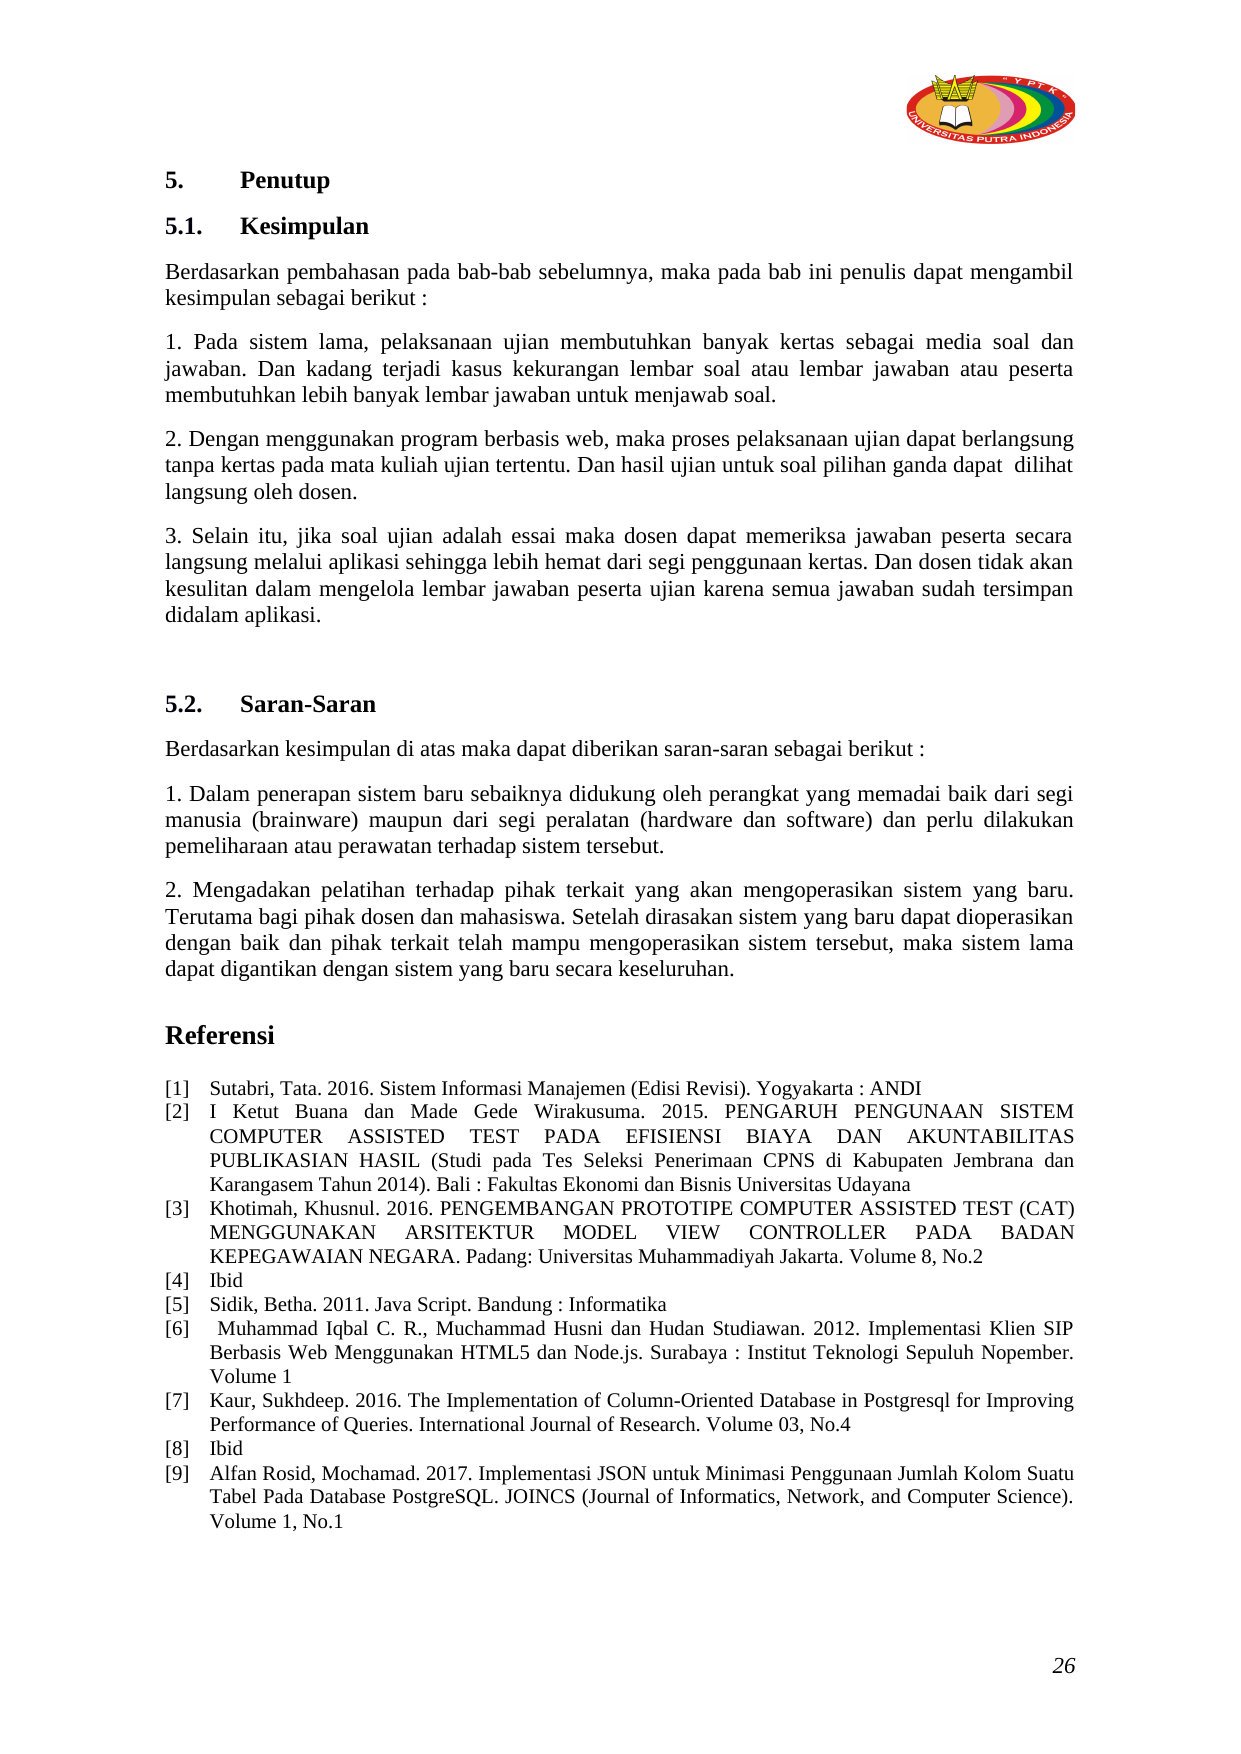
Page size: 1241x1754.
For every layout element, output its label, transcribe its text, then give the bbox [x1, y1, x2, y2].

text Berdasarkan kesimpulan di atas maka dapat diberikan saran-saran sebagai berikut : [165, 736, 1075, 762]
text 1. Dalam penerapan sistem baru sebaiknya didukung oleh perangkat yang memadai baik dari segi manusia (brainware) maupun dari segi peralatan (hardware dan software) dan perlu dilakukan pemeliharaan atau perawatan terhadap sistem tersebut. [165, 779, 1075, 859]
list Alfan Rosid, Mochamad. 2017. Implementasi JSON untuk Minimasi Penggunaan Jumlah Kolom Suatu Tabel Pada Database PostgreSQL. JOINCS (Journal of Informatics, Network, and Computer Science). Volume 1, No.1 [165, 1460, 1075, 1533]
text 2. Dengan menggunakan program berbasis web, maka proses pelaksanaan ujian dapat berlangsung tanpa kertas pada mata kuliah ujian tertentu. Dan hasil ujian untuk soal pilihan ganda dapat dilihat langsung oleh dosen. [165, 425, 1075, 504]
list Sidik, Betha. 2011. Java Script. Bandung : Informatika [165, 1292, 1075, 1316]
list Ibid [165, 1268, 1075, 1292]
text 3. Selain itu, jika soal ujian adalah essai maka dosen dapat memeriksa jawaban peserta secara langsung melalui aplikasi sehingga lebih hemat dari segi penggunaan kertas. Dan dosen tidak akan kesulitan dalam mengelola lembar jawaban peserta ujian karena semua jawaban sudah tersimpan didalam aplikasi. [165, 522, 1075, 627]
list Khotimah, Khusnul. 2016. PENGEMBANGAN PROTOTIPE COMPUTER ASSISTED TEST (CAT) MENGGUNAKAN ARSITEKTUR MODEL VIEW CONTROLLER PADA BADAN KEPEGAWAIAN NEGARA. Padang: Universitas Muhammadiyah Jakarta. Volume 8, No.2 [165, 1196, 1075, 1268]
text Berdasarkan pembahasan pada bab-bab sebelumnya, maka pada bab ini penulis dapat mengambil kesimpulan sebagai berikut : [165, 258, 1075, 311]
list Penutup [165, 165, 1075, 194]
list Kesimpulan [165, 211, 1075, 240]
list Muhammad Iqbal C. R., Muchammad Husni dan Hudan Studiawan. 2012. Implementasi Klien SIP Berbasis Web Menggunakan HTML5 dan Node.js. Surabaya : Institut Teknologi Sepuluh Nopember. Volume 1 [165, 1316, 1075, 1388]
text 1. Pada sistem lama, pelaksanaan ujian membutuhkan banyak kertas sebagai media soal dan jawaban. Dan kadang terjadi kasus kekurangan lembar soal atau lembar jawaban atau peserta membutuhkan lebih banyak lembar jawaban untuk menjawab soal. [165, 328, 1075, 407]
list I Ketut Buana dan Made Gede Wirakusuma. 2015. PENGARUH PENGUNAAN SISTEM COMPUTER ASSISTED TEST PADA EFISIENSI BIAYA DAN AKUNTABILITAS PUBLIKASIAN HASIL (Studi pada Tes Seleksi Penerimaan CPNS di Kabupaten Jembrana dan Karangasem Tahun 2014). Bali : Fakultas Ekonomi dan Bisnis Universitas Udayana [165, 1099, 1075, 1196]
subtitle Referensi [165, 1019, 1007, 1050]
list Sutabri, Tata. 2016. Sistem Informasi Manajemen (Edisi Revisi). Yogyakarta : ANDI [165, 1075, 1075, 1099]
list Ibid [165, 1436, 1075, 1460]
text 2. Mengadakan pelatihan terhadap pihak terkait yang akan mengoperasikan sistem yang baru. Terutama bagi pihak dosen dan mahasiswa. Setelah dirasakan sistem yang baru dapat dioperasikan dengan baik dan pihak terkait telah mampu mengoperasikan sistem tersebut, maka sistem lama dapat digantikan dengan sistem yang baru secara keseluruhan. [165, 876, 1075, 982]
list Kaur, Sukhdeep. 2016. The Implementation of Column-Oriented Database in Postgresql for Improving Performance of Queries. International Journal of Research. Volume 03, No.4 [165, 1388, 1075, 1436]
picture [906, 75, 1076, 144]
list Saran-Saran [165, 689, 1075, 718]
